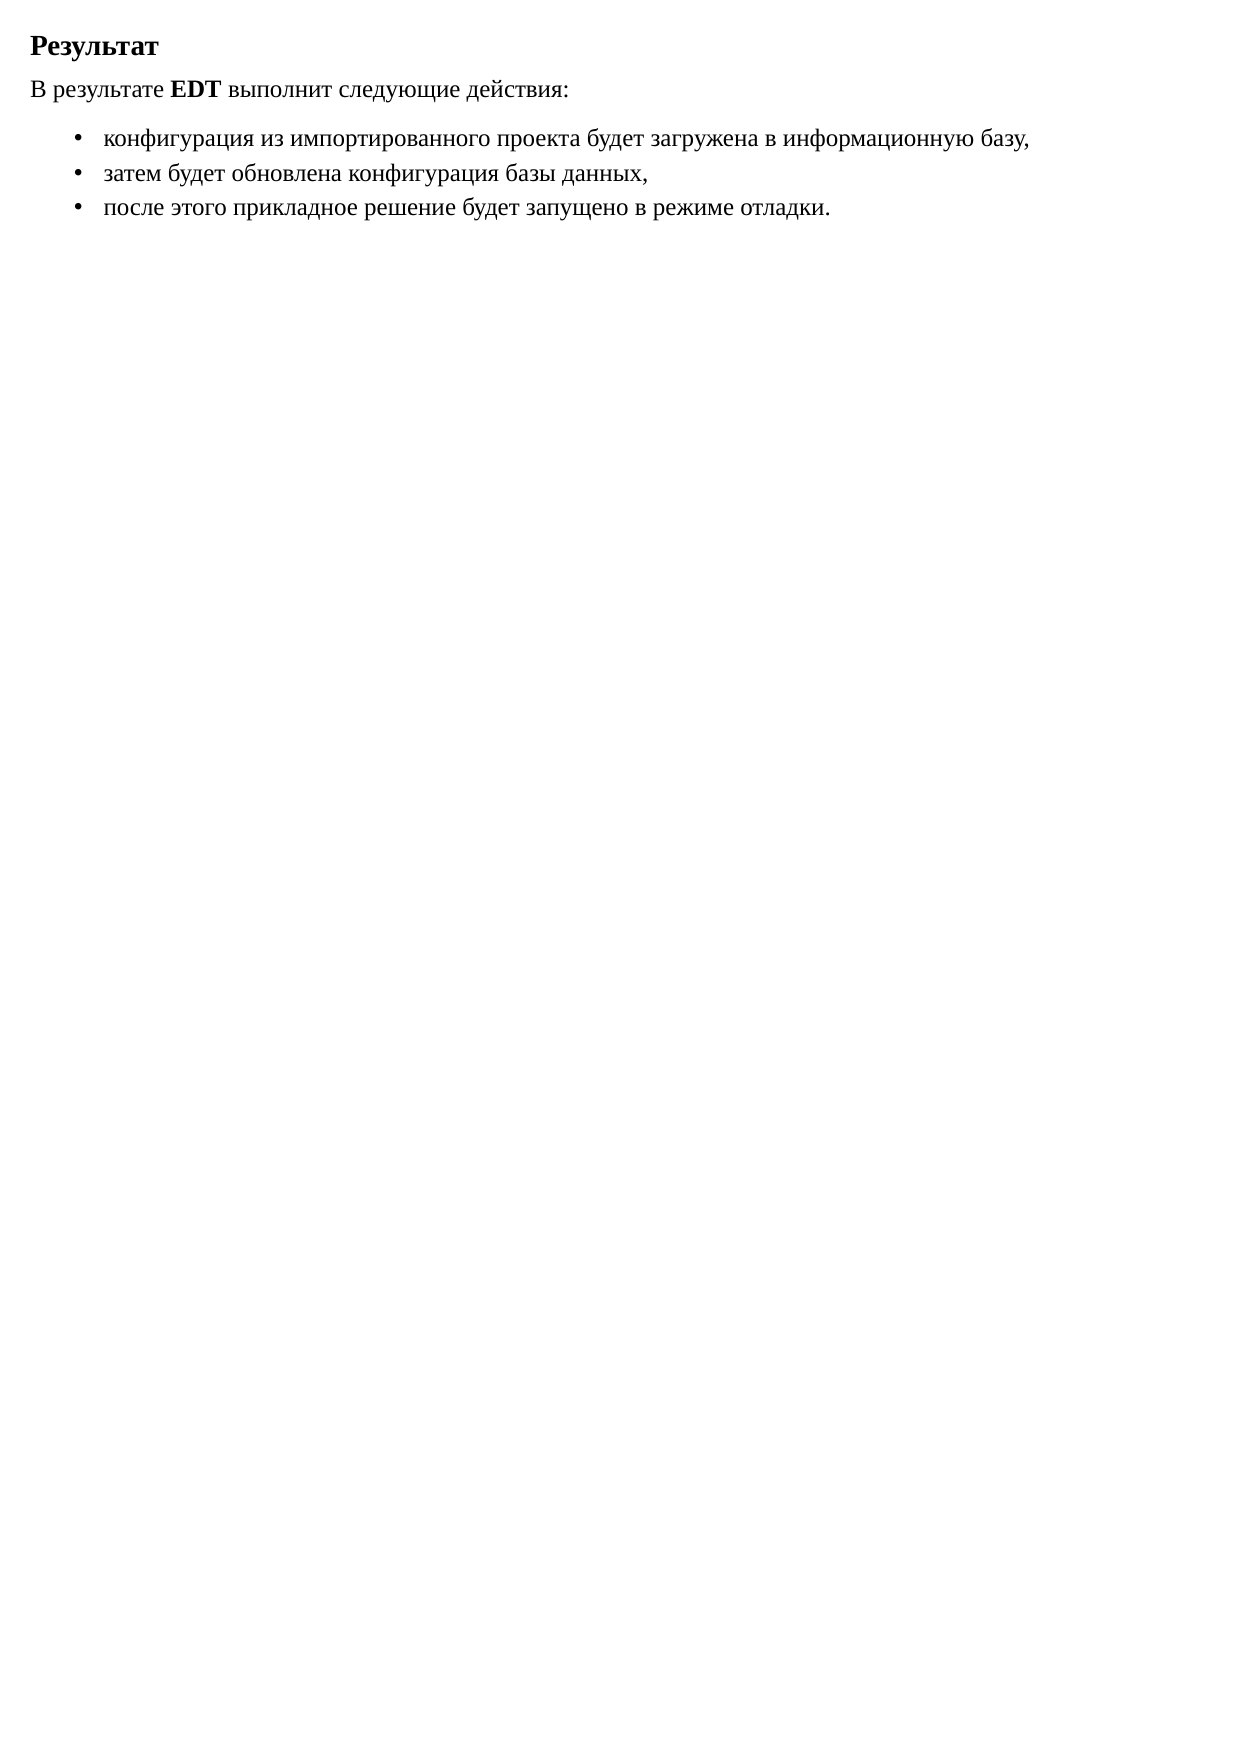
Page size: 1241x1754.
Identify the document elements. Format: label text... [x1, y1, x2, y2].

list затем будет обновлена конфигурация базы данных, [74, 158, 1211, 186]
list после этого прикладное решение будет запущено в режиме отладки. [74, 192, 1211, 221]
text В результате EDT выполнит следующие действия: [30, 74, 1211, 103]
subtitle Результат [30, 28, 1211, 62]
list конфигурация из импортированного проекта будет загружена в информационную базу, [74, 123, 1211, 152]
